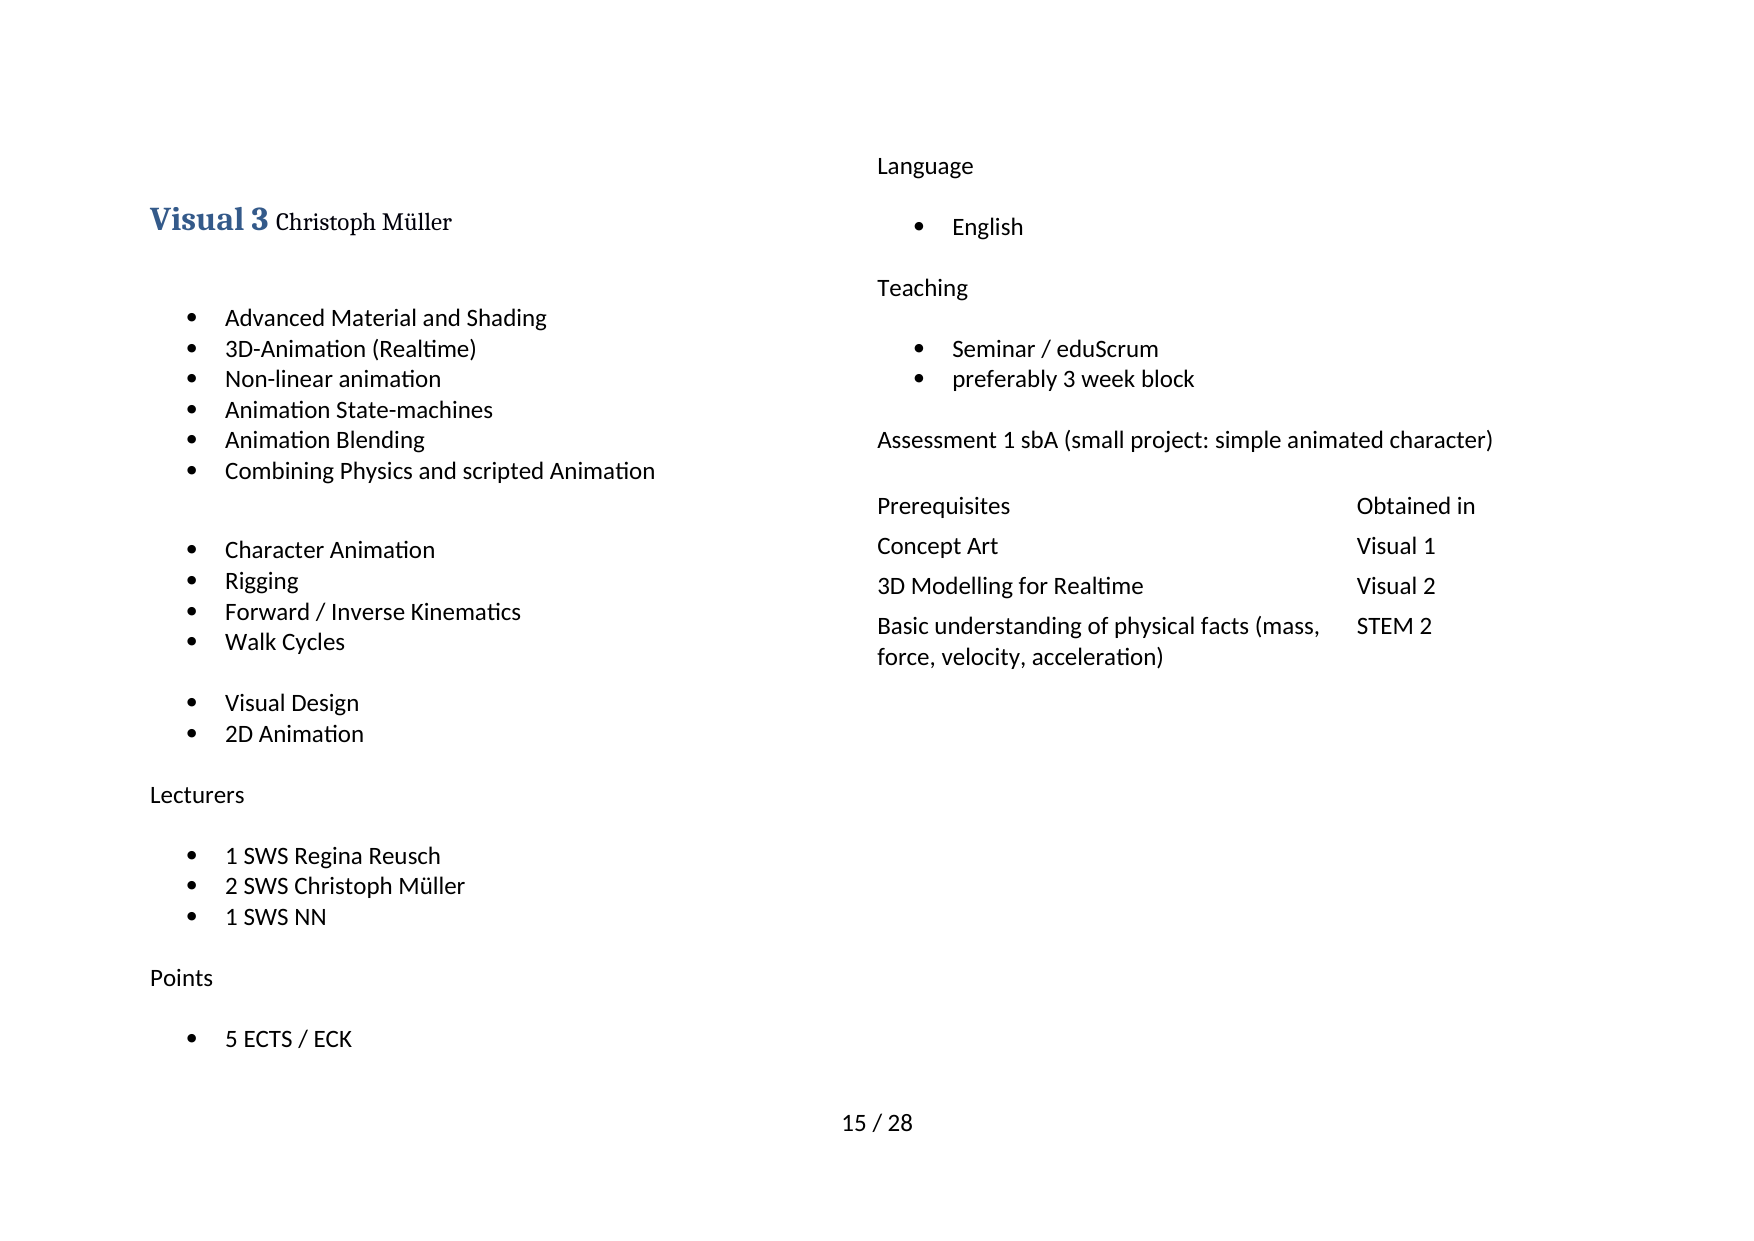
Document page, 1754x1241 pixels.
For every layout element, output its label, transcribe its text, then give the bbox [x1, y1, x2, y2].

text Lecturers [150, 779, 877, 809]
list Character Animation [187, 534, 877, 565]
table_cell Visual 1 [1352, 526, 1754, 566]
list 2D Animation [187, 718, 877, 748]
list Rigging [187, 565, 877, 596]
table_cell 3D Modelling for Realtime [877, 566, 1352, 605]
list Walk Cycles [187, 626, 877, 657]
text Teaching [877, 272, 1604, 303]
list preferably 3 week block [914, 364, 1604, 394]
table_cell Concept Art [877, 526, 1352, 566]
list Seminar / eduScrum [914, 333, 1604, 364]
text Points [150, 962, 877, 992]
text Language [877, 150, 1604, 181]
text Assessment 1 sbA (small project: simple animated character) [877, 425, 1604, 455]
list Animation Blending [187, 424, 877, 455]
list Forward / Inverse Kinematics [187, 596, 877, 626]
list English [914, 211, 1604, 242]
list 3D-Animation (Realtime) [187, 333, 877, 363]
list 2 SWS Christoph Müller [187, 870, 877, 901]
list Advanced Material and Shading [187, 302, 877, 333]
table_cell Basic understanding of physical facts (mass, force, velocity, acceleration) [877, 605, 1352, 676]
list 1 SWS Regina Reusch [187, 840, 877, 870]
list Animation State-machines [187, 394, 877, 424]
list Non-linear animation [187, 363, 877, 394]
table_header Prerequisites [877, 486, 1352, 526]
list 1 SWS NN [187, 901, 877, 931]
list 5 ECTS / ECK [187, 1023, 877, 1053]
list Visual Design [187, 687, 877, 718]
table_header Obtained in [1352, 486, 1754, 526]
table_cell STEM 2 [1352, 605, 1754, 676]
list Combining Physics and scripted Animation [187, 455, 877, 485]
subtitle Visual 3 Christoph Müller [150, 200, 877, 238]
table_cell Visual 2 [1352, 566, 1754, 605]
